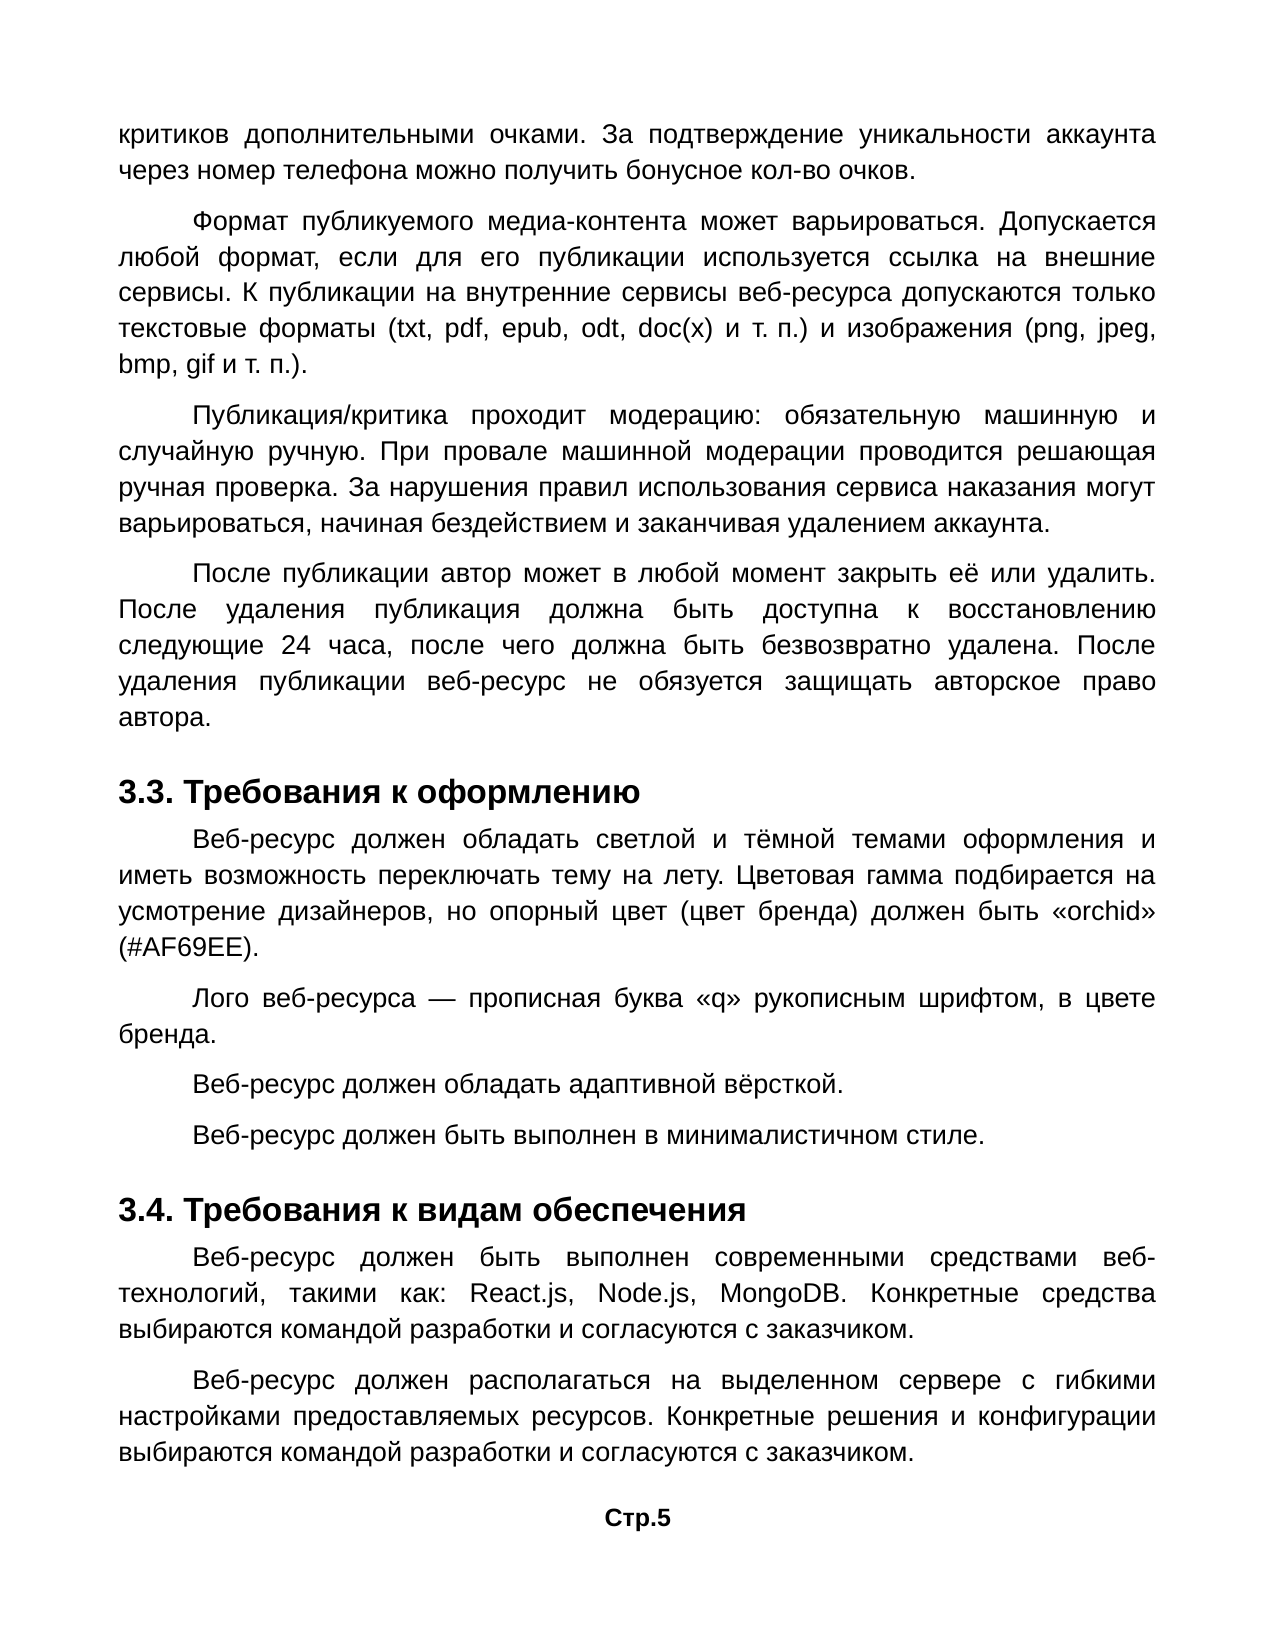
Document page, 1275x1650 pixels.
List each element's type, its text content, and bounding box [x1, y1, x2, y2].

subtitle 3.4. Требования к видам обеспечения [118, 1190, 1157, 1229]
text Веб-ресурс должен быть выполнен в минималистичном стиле. [118, 1119, 1157, 1150]
text После публикации автор может в любой момент закрыть её или удалить. После удаления публикация должна быть доступна к восстановлению следующие 24 часа, после чего должна быть безвозвратно удалена. После удаления публикации веб-ресурс не обязуется защищать авторское право автора. [118, 557, 1157, 732]
text Веб-ресурс должен располагаться на выделенном сервере с гибкими настройками предоставляемых ресурсов. Конкретные решения и конфигурации выбираются командой разработки и согласуются с заказчиком. [118, 1364, 1157, 1467]
subtitle 3.3. Требования к оформлению [118, 772, 1157, 811]
text Лого веб-ресурса — прописная буква «q» рукописным шрифтом, в цвете бренда. [118, 982, 1157, 1049]
text Веб-ресурс должен обладать светлой и тёмной темами оформления и иметь возможность переключать тему на лету. Цветовая гамма подбирается на усмотрение дизайнеров, но опорный цвет (цвет бренда) должен быть «orchid» (#AF69EE). [118, 823, 1157, 962]
text Веб-ресурс должен быть выполнен современными средствами веб-технологий, такими как: React.js, Node.js, MongoDB. Конкретные средства выбираются командой разработки и согласуются с заказчиком. [118, 1241, 1157, 1344]
text критиков дополнительными очками. За подтверждение уникальности аккаунта через номер телефона можно получить бонусное кол-во очков. [118, 118, 1157, 185]
text Веб-ресурс должен обладать адаптивной вёрсткой. [118, 1068, 1157, 1099]
text Формат публикуемого медиа-контента может варьироваться. Допускается любой формат, если для его публикации используется ссылка на внешние сервисы. К публикации на внутренние сервисы веб-ресурса допускаются только текстовые форматы (txt, pdf, epub, odt, doc(x) и т. п.) и изображения (png, jpeg, bmp, gif и т. п.). [118, 204, 1157, 379]
text Публикация/критика проходит модерацию: обязательную машинную и случайную ручную. При провале машинной модерации проводится решающая ручная проверка. За нарушения правил использования сервиса наказания могут варьироваться, начиная бездействием и заканчивая удалением аккаунта. [118, 399, 1157, 538]
